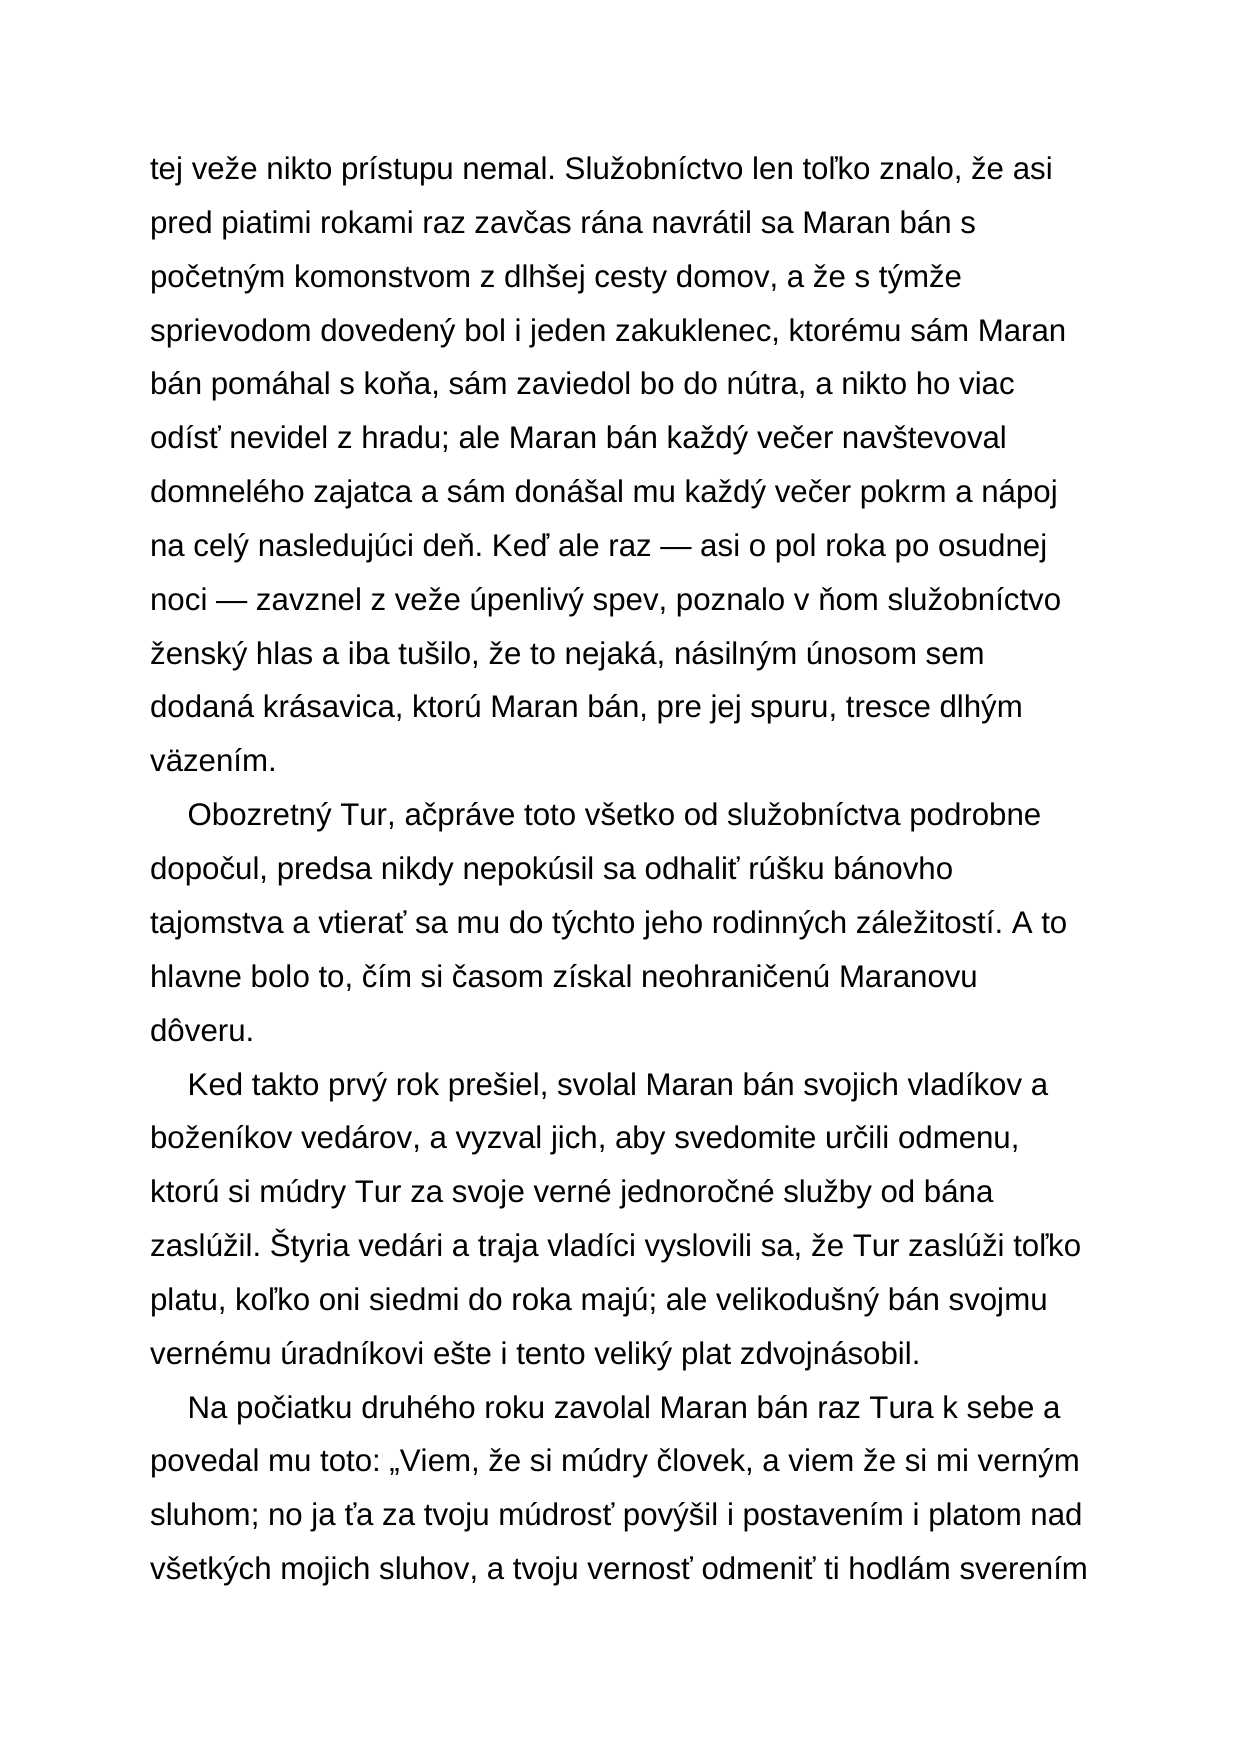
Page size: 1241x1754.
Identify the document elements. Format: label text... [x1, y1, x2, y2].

text Obozretný Tur, ačpráve toto všetko od služobníctva podrobne dopočul, predsa nikdy nepokúsil sa odhaliť rúšku bánovho tajomstva a vtierať sa mu do týchto jeho rodinných záležitostí. A to hlavne bolo to, čím si časom získal neohraničenú Maranovu dôveru. [150, 796, 1091, 1048]
text Na počiatku druhého roku zavolal Maran bán raz Tura k sebe a povedal mu toto: „Viem, že si múdry človek, a viem že si mi verným sluhom; no ja ťa za tvoju múdrosť povýšil i postavením i platom nad všetkých mojich sluhov, a tvoju vernosť odmeniť ti hodlám sverením [150, 1389, 1091, 1586]
text Ked takto prvý rok prešiel, svolal Maran bán svojich vladíkov a boženíkov vedárov, a vyzval jich, aby svedomite určili odmenu, ktorú si múdry Tur za svoje verné jednoročné služby od bána zaslúžil. Štyria vedári a traja vladíci vyslovili sa, že Tur za­slúži toľko platu, koľko oni siedmi do roka majú; ale velikodušný bán svojmu vernému úradníkovi ešte i tento veliký plat zdvojnásobil. [150, 1066, 1091, 1371]
text tej veže nikto prístupu nemal. Služobníctvo len toľko znalo, že asi pred piatimi rokami raz zavčas rána navrátil sa Maran bán s početným komonstvom z dlhšej cesty domov, a že s týmže sprievodom dovedený bol i jeden zakuklenec, ktorému sám Maran bán pomáhal s koňa, sám za­viedol bo do nútra, a nikto ho viac odísť nevidel z hradu; ale Maran bán každý večer navštevoval domnelého zajatca a sám donášal mu každý večer pokrm a nápoj na celý nasledujúci deň. Keď ale raz — asi o pol roka po osudnej noci — zavznel z veže úpenlivý spev, poznalo v ňom služobníctvo ženský hlas a iba tušilo, že to nejaká, násilným únosom sem dodaná krásavica, ktorú Maran bán, pre jej spuru, tresce dlhým väzením. [150, 150, 1091, 778]
